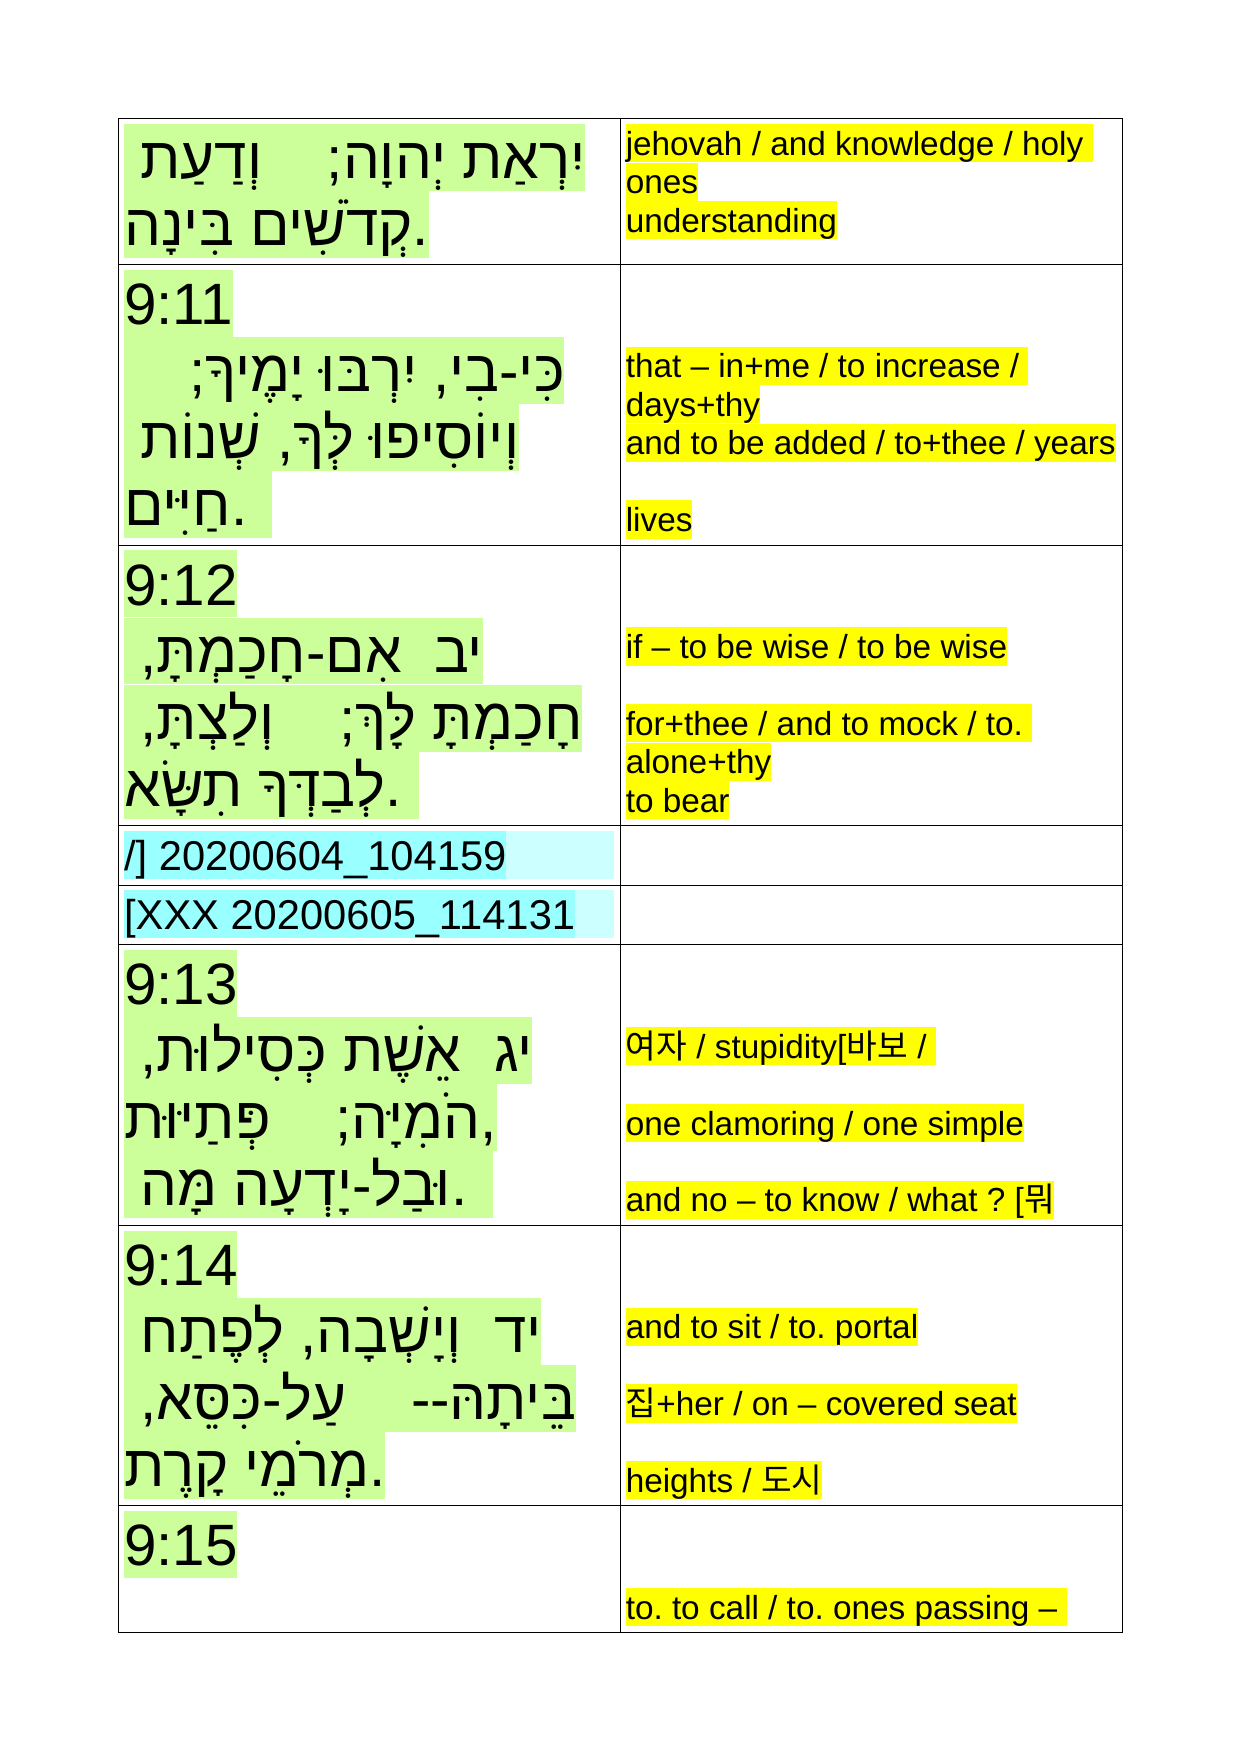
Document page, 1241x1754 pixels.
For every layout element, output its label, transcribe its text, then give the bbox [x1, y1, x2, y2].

table_cell [621, 886, 1122, 944]
table_cell to. to call / to. ones passing – [621, 1506, 1122, 1632]
table_cell 9:14 יד וְיָשְׁבָה, לְפֶתַח בֵּיתָהּ-- עַל-כִּסֵּא, מְרֹמֵי קָרֶת. [119, 1226, 620, 1505]
table_cell 9:15 טו לִקְרֹא לְעֹבְרֵי-דָרֶךְ; הַמְיַשְּׁרִים, אֹרְחוֹתָם. [119, 1506, 620, 1632]
table_cell /] 20200604_104159 [119, 826, 620, 884]
table_cell and to sit / to. portal 집+her / on – covered seat heights / 도시 [621, 1226, 1122, 1505]
table_cell if – to be wise / to be wise for+thee / and to mock / to. alone+thy to bear [621, 546, 1122, 825]
table_cell 9:13 יג אֵשֶׁת כְּסִילוּת, הֹמִיָּה; פְּתַיּוּת, וּבַל-יָדְעָה מָּה. [119, 945, 620, 1225]
table_cell 9:11 כִּי-בִי, יִרְבּוּ יָמֶיךָ; וְיוֹסִיפוּ לְּךָ, שְׁנוֹת חַיִּים. [119, 265, 620, 544]
table_cell 여자 / stupidity[바보 / one clamoring / one simple and no – to know / what ? [뭐 [621, 945, 1122, 1225]
table_cell 9:10 י תְּחִלַּת חָכְמָה, יִרְאַת יְהוָה; וְדַעַת קְדֹשִׁים בִּינָה. [119, 119, 620, 264]
table_cell 9:12 יב אִם-חָכַמְתָּ, חָכַמְתָּ לָּךְ; וְלַצְתָּ, לְבַדְּךָ תִשָּׂא. [119, 546, 620, 825]
table_cell jehovah / and knowledge / holy ones understanding [621, 119, 1122, 264]
table_cell that – in+me / to increase / days+thy and to be added / to+thee / years lives [621, 265, 1122, 544]
table_cell [621, 826, 1122, 884]
table_cell [XXX 20200605_114131 [119, 886, 620, 944]
